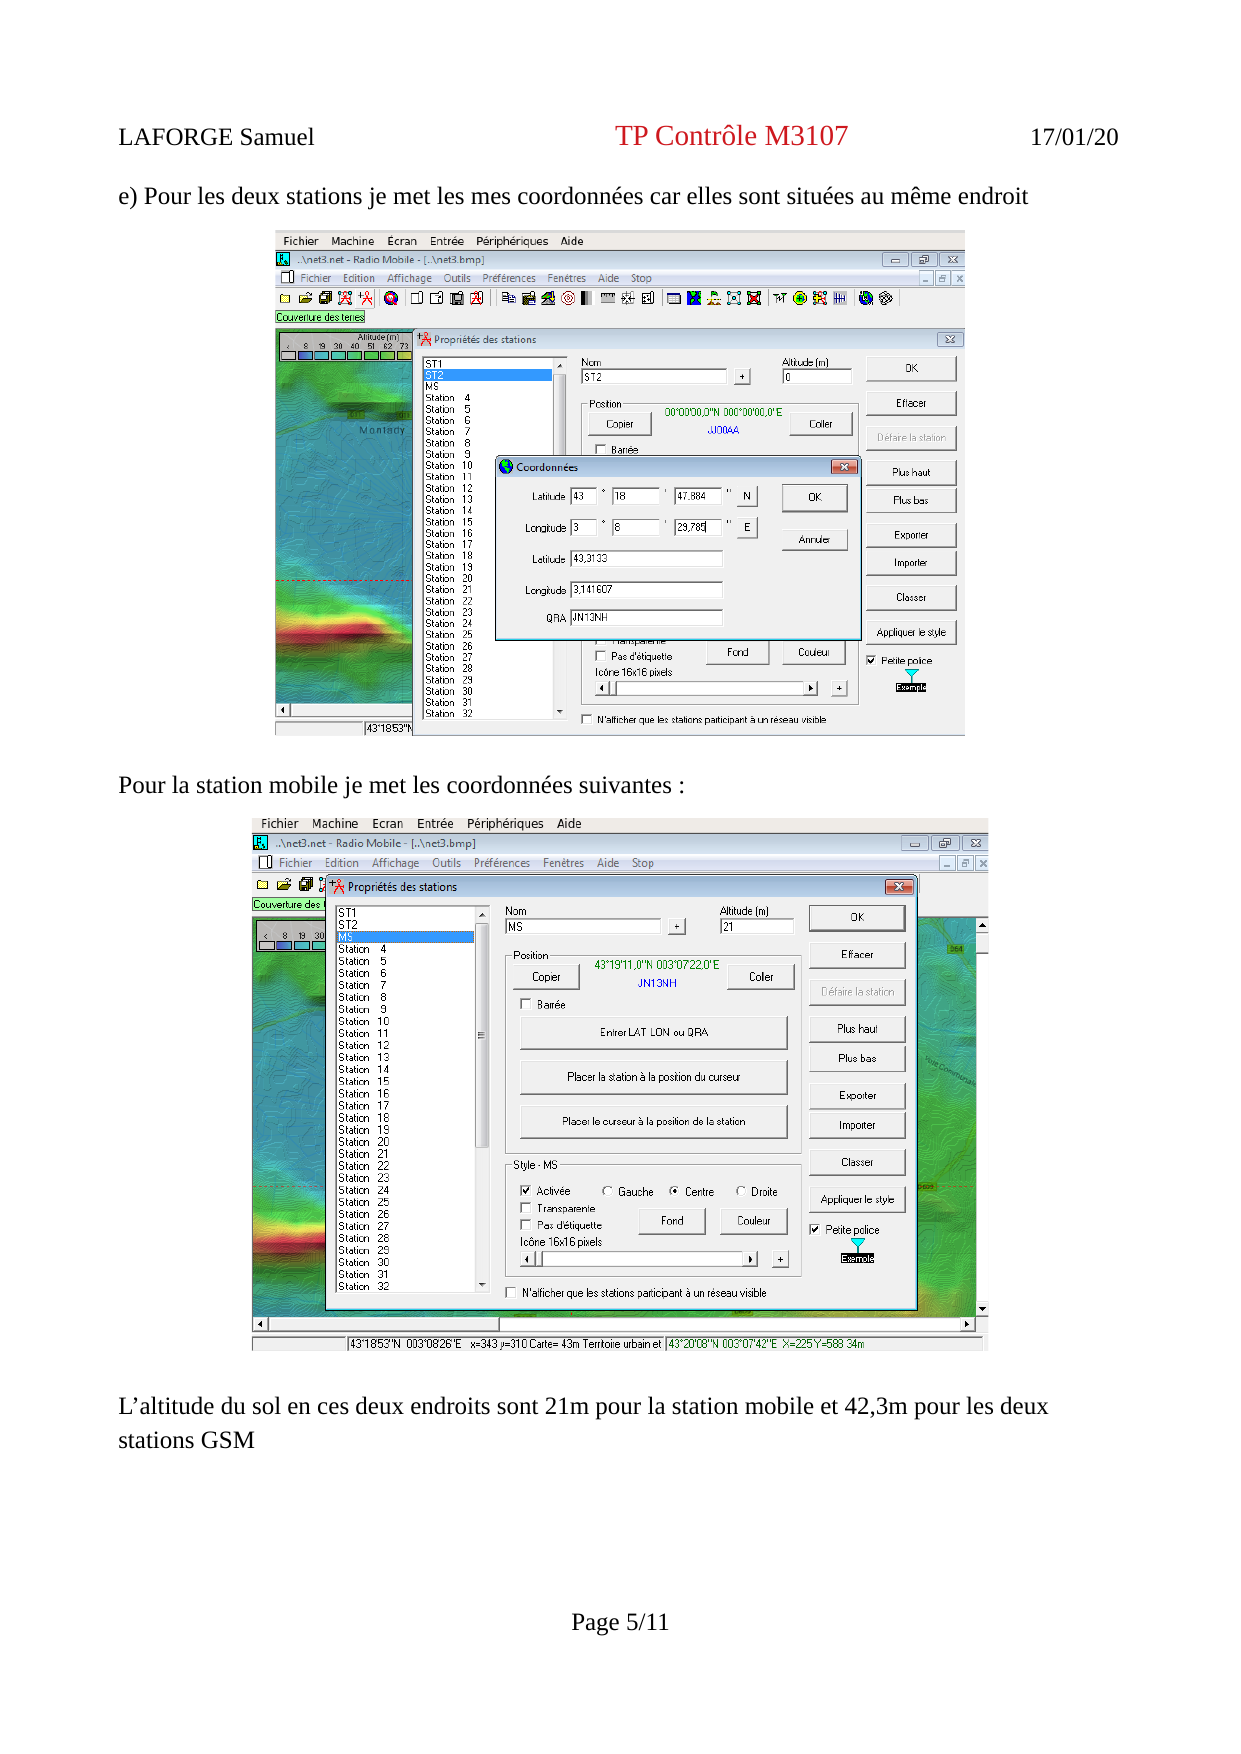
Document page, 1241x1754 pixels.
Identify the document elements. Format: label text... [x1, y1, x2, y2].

text L’altitude du sol en ces deux endroits sont 21m pour la station mobile et 42,3m pour les deux stations GSM [118, 1391, 1122, 1454]
text e) Pour les deux stations je met les mes coordonnées car elles sont situées au même endroit [118, 181, 1122, 210]
picture [251, 818, 989, 1351]
text Pour la station mobile je met les coordonnées suivantes : [118, 770, 1122, 799]
picture [275, 230, 965, 736]
